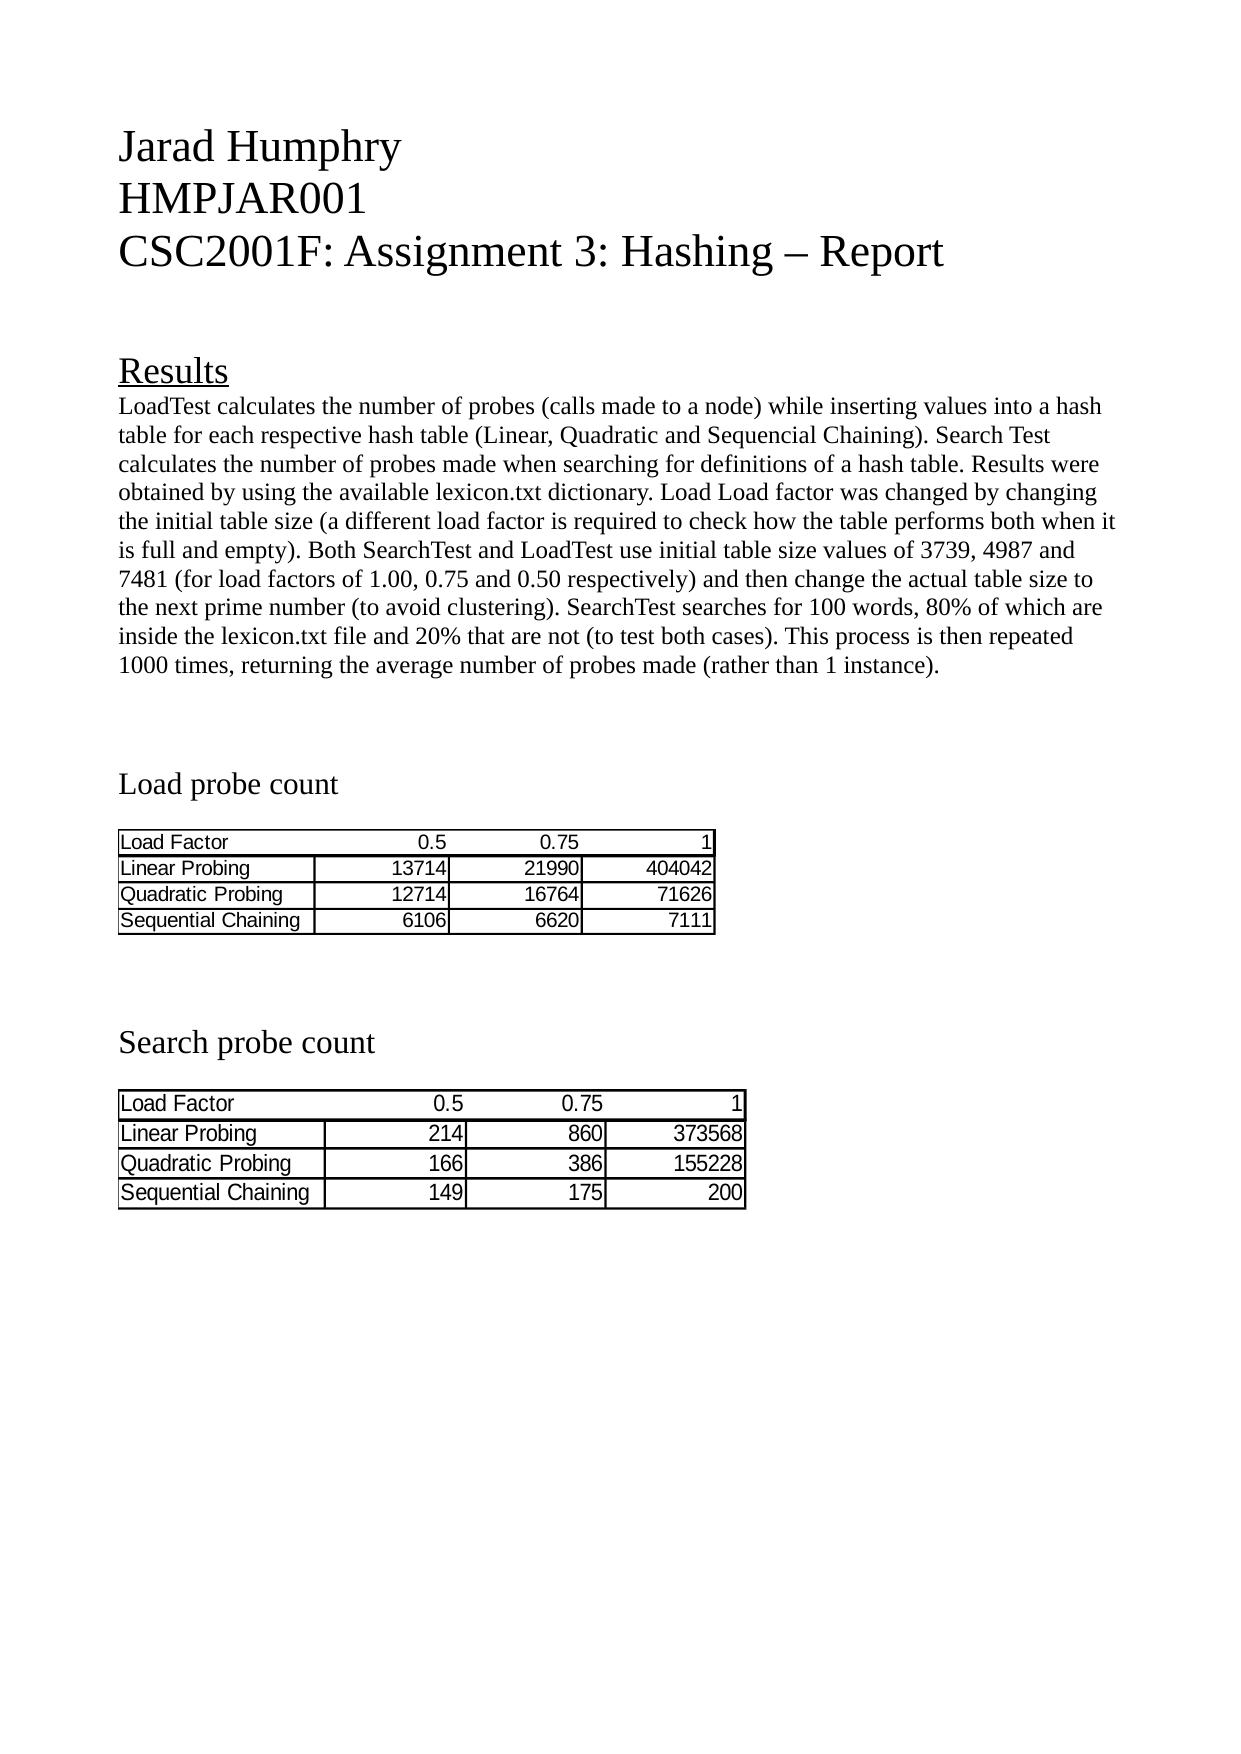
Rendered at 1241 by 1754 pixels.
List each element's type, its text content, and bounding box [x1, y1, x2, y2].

text Search probe count [118, 1023, 1122, 1061]
text CSC2001F: Assignment 3: Hashing – Report [118, 223, 1122, 276]
text Results [118, 348, 1122, 391]
text LoadTest calculates the number of probes (calls made to a node) while inserting values into a hash table for each respective hash table (Linear, Quadratic and Sequencial Chaining). Search Test calculates the number of probes made when searching for definitions of a hash table. Results were obtained by using the available lexicon.txt dictionary. Load Load factor was changed by changing the initial table size (a different load factor is required to check how the table performs both when it is full and empty). Both SearchTest and LoadTest use initial table size values of 3739, 4987 and 7481 (for load factors of 1.00, 0.75 and 0.50 respectively) and then change the actual table size to the next prime number (to avoid clustering). SearchTest searches for 100 words, 80% of which are inside the lexicon.txt file and 20% that are not (to test both cases). This process is then repeated 1000 times, returning the average number of probes made (rather than 1 instance). [118, 391, 1122, 679]
text Load probe count [118, 765, 1122, 801]
text HMPJAR001 [118, 171, 1122, 223]
text Jarad Humphry [118, 118, 1122, 171]
